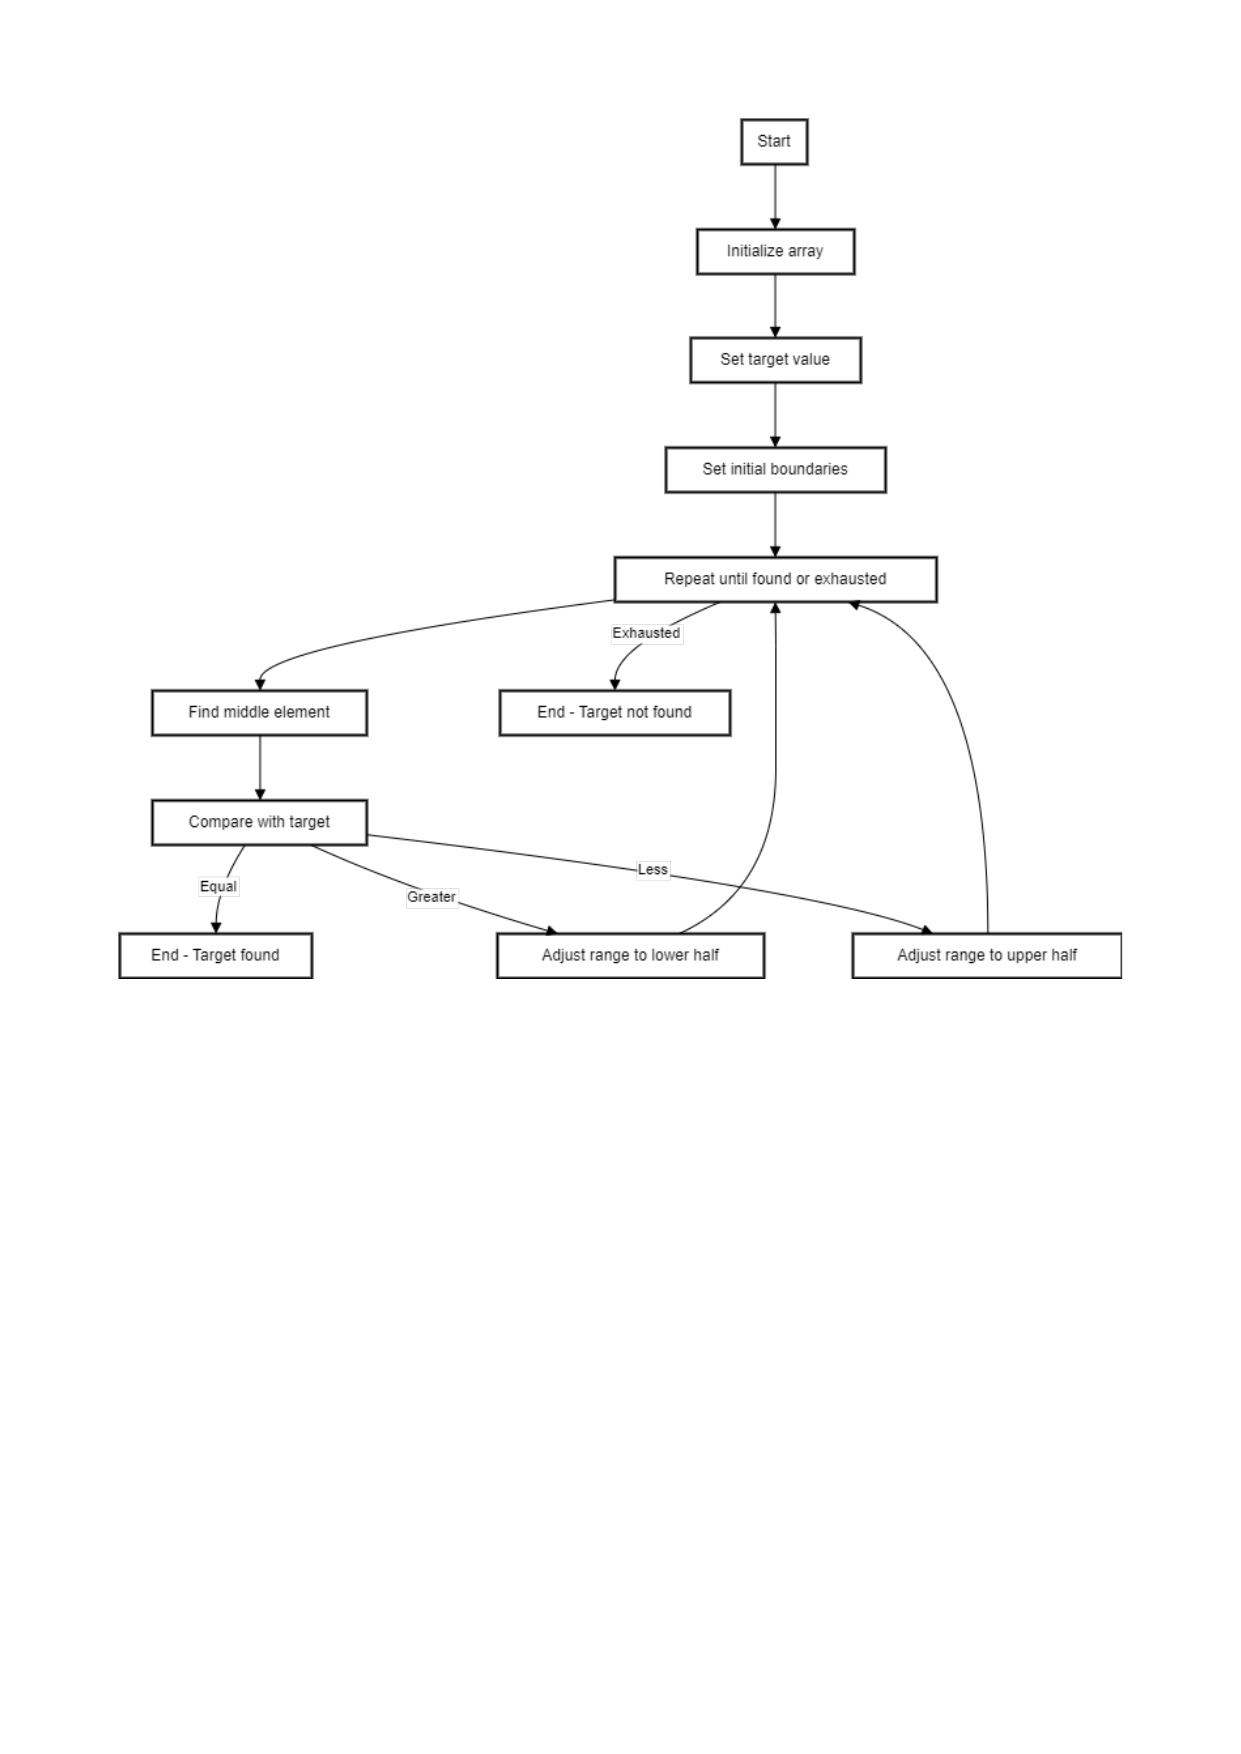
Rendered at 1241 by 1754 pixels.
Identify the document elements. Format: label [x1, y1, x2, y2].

picture [118, 118, 1123, 979]
